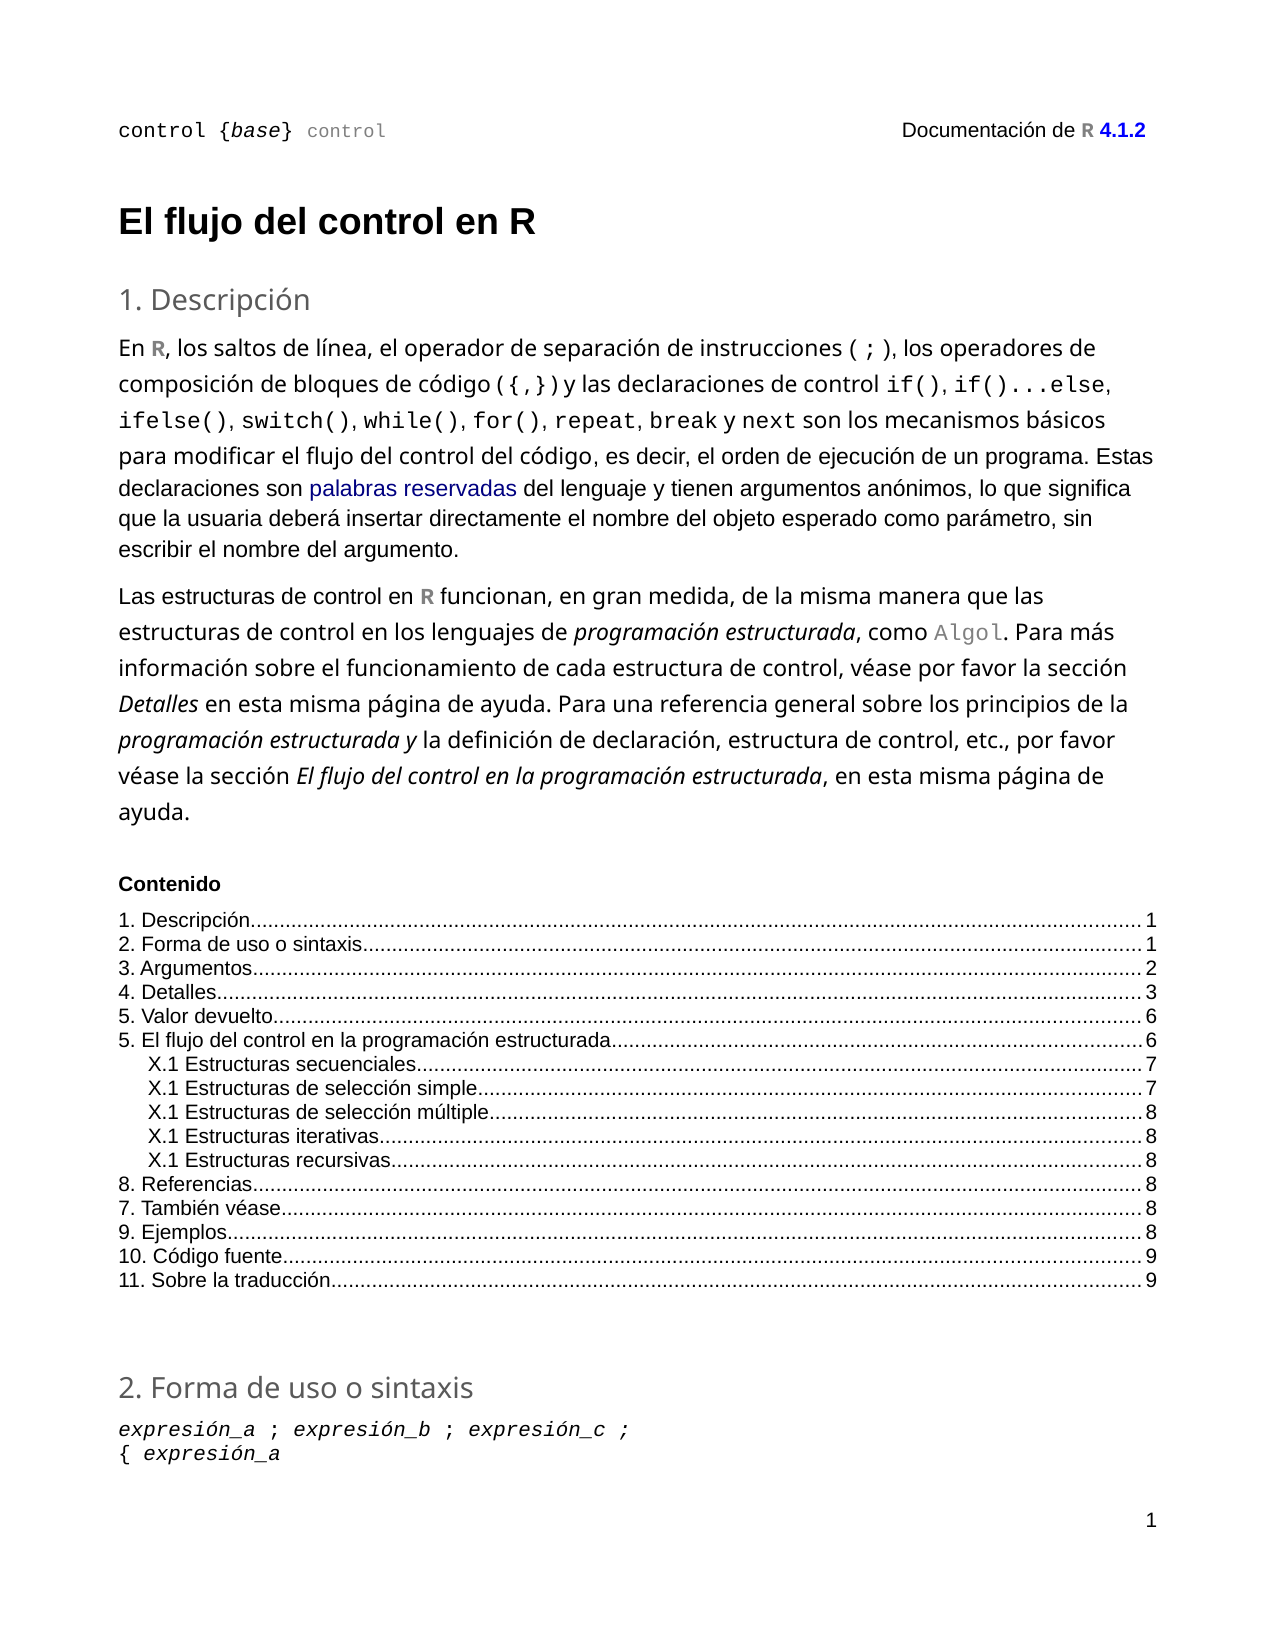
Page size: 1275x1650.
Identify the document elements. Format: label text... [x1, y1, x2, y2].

text 9. Ejemplos 8 [118, 1219, 1157, 1243]
text 4. Detalles 3 [118, 980, 1157, 1004]
title El flujo del control en R [118, 199, 1157, 242]
text X.1 Estructuras recursivas 8 [148, 1148, 1157, 1172]
subtitle 1. Descripción [118, 280, 1157, 319]
text { expresión_a [118, 1443, 1157, 1466]
text 8. Referencias 8 [118, 1172, 1157, 1196]
text 11. Sobre la traducción 9 [118, 1267, 1157, 1291]
text X.1 Estructuras iterativas 8 [148, 1124, 1157, 1148]
text 5. Valor devuelto 6 [118, 1004, 1157, 1028]
text 7. También véase 8 [118, 1196, 1157, 1219]
text X.1 Estructuras secuenciales 7 [148, 1052, 1157, 1076]
text X.1 Estructuras de selección simple 7 [148, 1076, 1157, 1100]
text 10. Código fuente 9 [118, 1243, 1157, 1267]
text 3. Argumentos 2 [118, 956, 1157, 980]
text 2. Forma de uso o sintaxis 1 [118, 932, 1157, 956]
text expresión_a ; expresión_b ; expresión_c ; [118, 1419, 1157, 1443]
text 5. El flujo del control en la programación estructurada 6 [118, 1028, 1157, 1052]
subtitle Contenido [118, 872, 1157, 896]
text 1. Descripción 1 [118, 908, 1157, 932]
text X.1 Estructuras de selección múltiple 8 [148, 1100, 1157, 1124]
subtitle 2. Forma de uso o sintaxis [118, 1367, 1157, 1407]
text Las estructuras de control en R funcionan, en gran medida, de la misma manera que las estructuras de control en los lenguajes de programación estructurada, como Algol. Para más información sobre el funcionamiento de cada estructura de control, véase por favor la sección Detalles en esta misma página de ayuda. Para una referencia general sobre los principios de la programación estructurada y la definición de declaración, estructura de control, etc., por favor véase la sección El flujo del control en la programación estructurada, en esta misma página de ayuda. [118, 580, 1157, 827]
text En R, los saltos de línea, el operador de separación de instrucciones ( ; ), los operadores de composición de bloques de código ( { , } ) y las declaraciones de control if(), if()...else, ifelse(), switch(), while(), for(), repeat, break y next son los mecanismos básicos para modificar el flujo del control del código, es decir, el orden de ejecución de un programa. Estas declaraciones son palabras reservadas del lenguaje y tienen argumentos anónimos, lo que significa que la usuaria deberá insertar directamente el nombre del objeto esperado como parámetro, sin escribir el nombre del argumento. [118, 332, 1157, 562]
